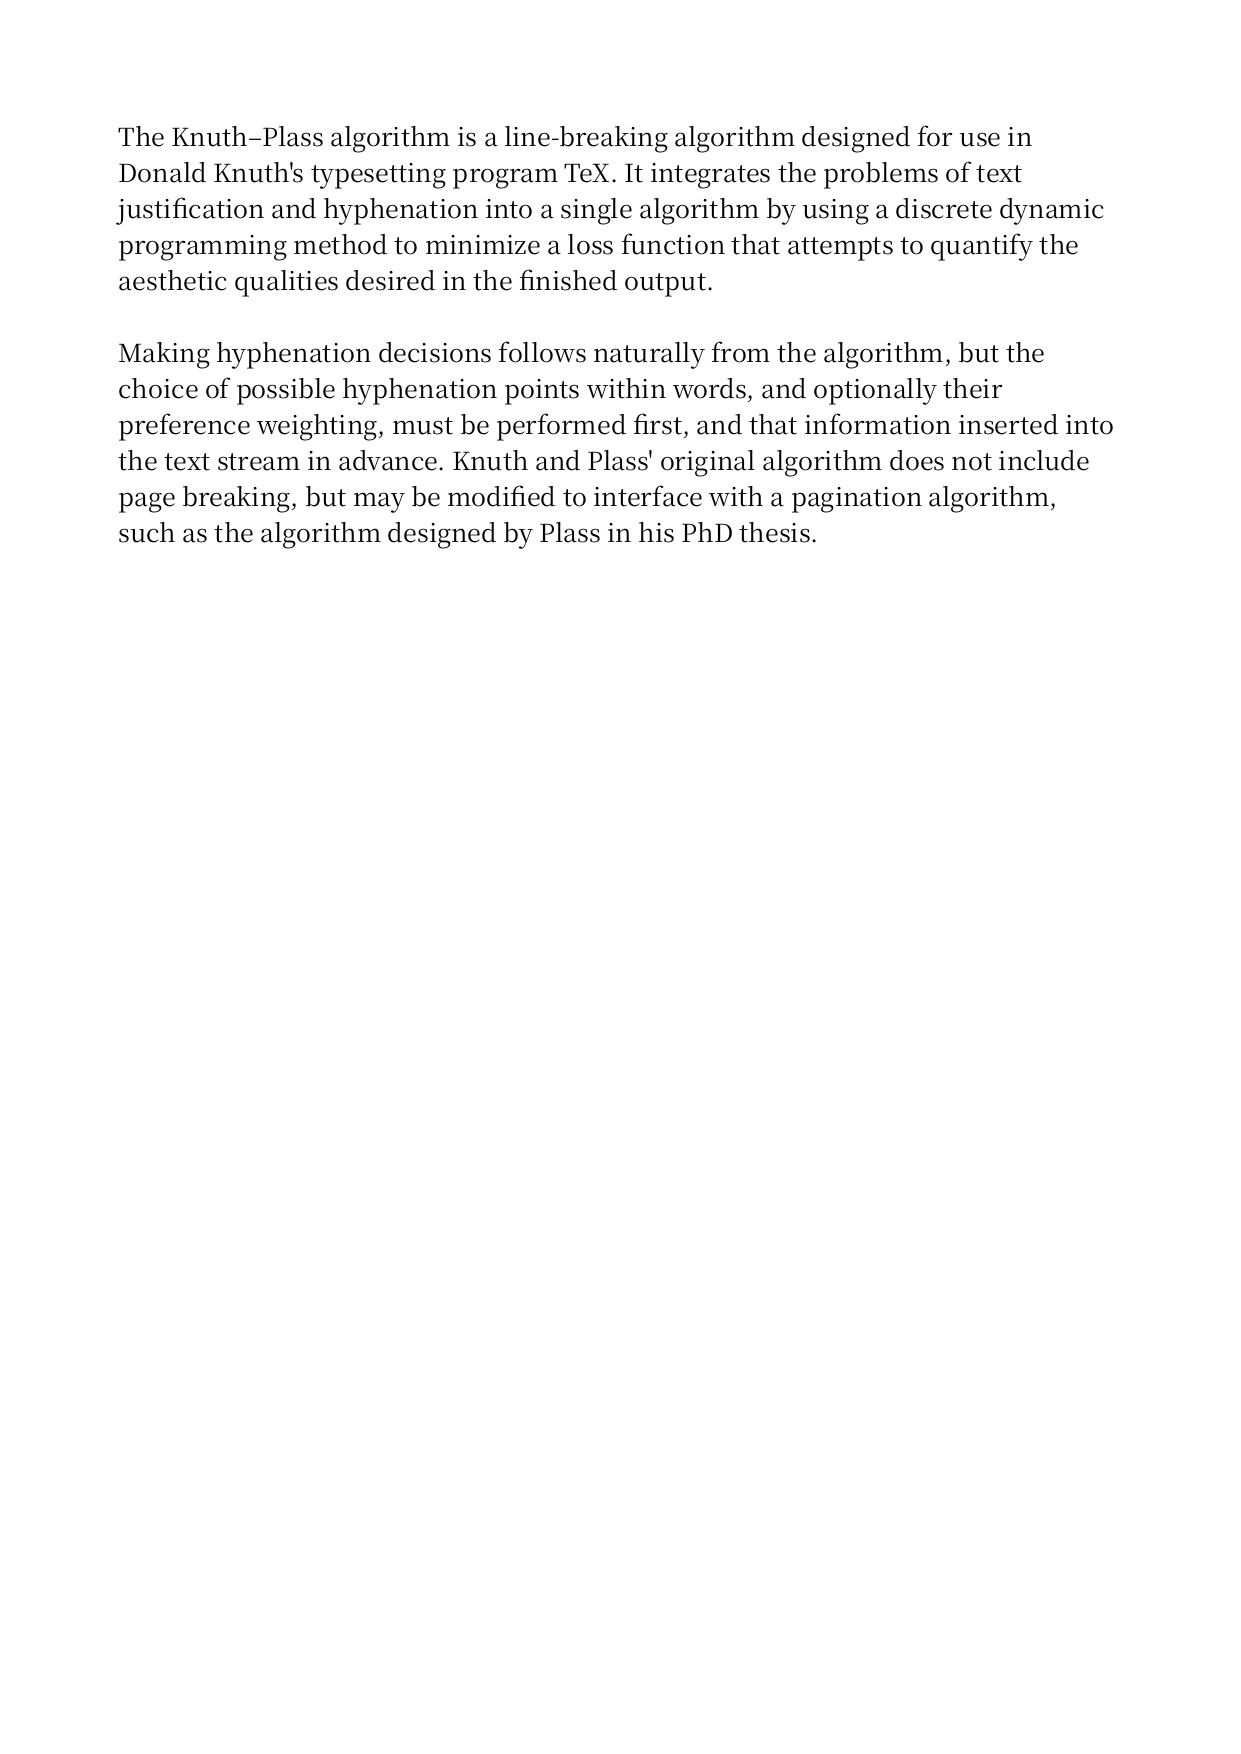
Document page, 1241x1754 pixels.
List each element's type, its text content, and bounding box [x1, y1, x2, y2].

text Making hyphenation decisions follows naturally from the algorithm, but the choice of possible hyphenation points within words, and optionally their preference weighting, must be performed first, and that information inserted into the text stream in advance. Knuth and Plass' original algorithm does not include page breaking, but may be modified to interface with a pagination algorithm, such as the algorithm designed by Plass in his PhD thesis. [118, 334, 1122, 549]
text The Knuth–Plass algorithm is a line-breaking algorithm designed for use in Donald Knuth's typesetting program TeX. It integrates the problems of text justification and hyphenation into a single algorithm by using a discrete dynamic programming method to minimize a loss function that attempts to quantify the aesthetic qualities desired in the finished output. [118, 118, 1122, 298]
